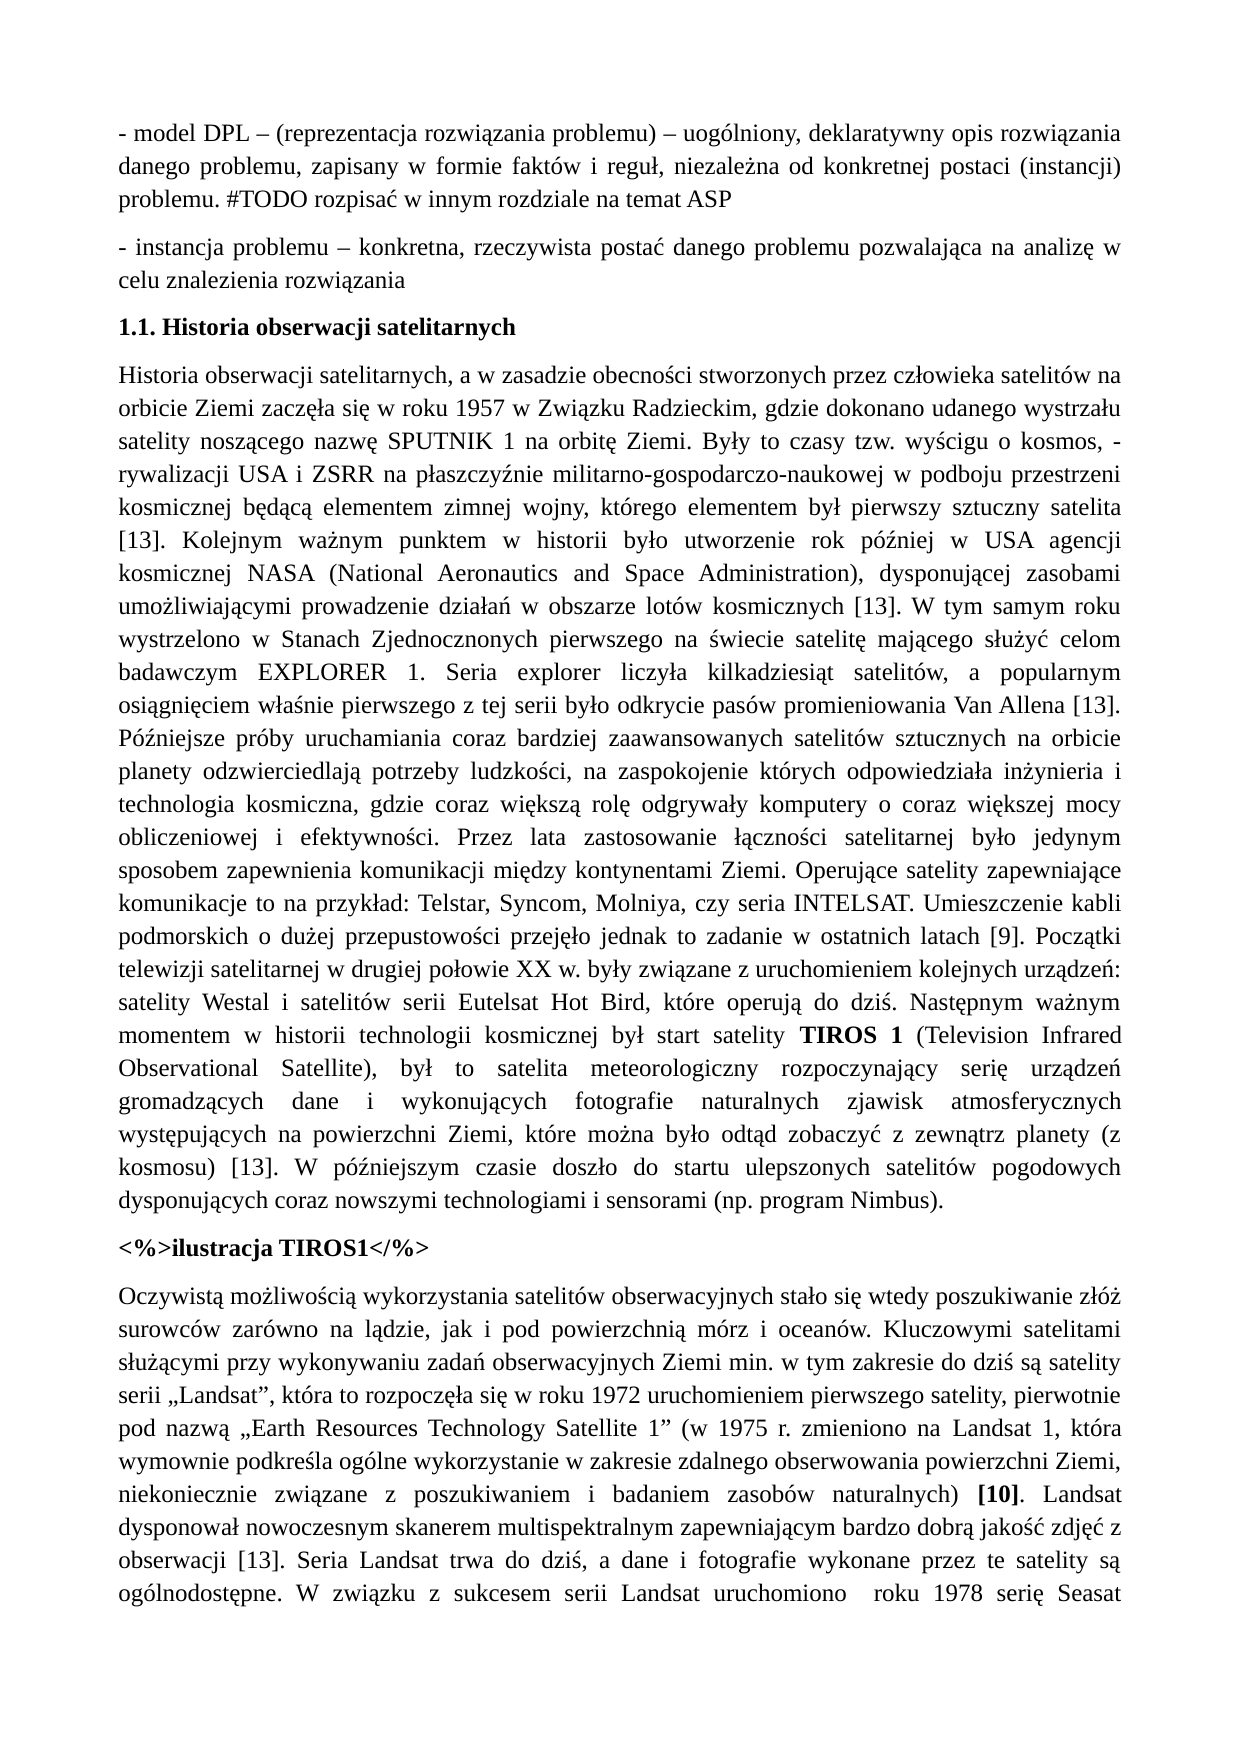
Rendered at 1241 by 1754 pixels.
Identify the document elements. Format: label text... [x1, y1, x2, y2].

text - model DPL – (reprezentacja rozwiązania problemu) – uogólniony, deklaratywny opis rozwiązania danego problemu, zapisany w formie faktów i reguł, niezależna od konkretnej postaci (instancji) problemu. #TODO rozpisać w innym rozdziale na temat ASP [118, 118, 1122, 213]
text Oczywistą możliwością wykorzystania satelitów obserwacyjnych stało się wtedy poszukiwanie złóż surowców zarówno na lądzie, jak i pod powierzchnią mórz i oceanów. Kluczowymi satelitami służącymi przy wykonywaniu zadań obserwacyjnych Ziemi min. w tym zakresie do dziś są satelity serii „Landsat”, która to rozpoczęła się w roku 1972 uruchomieniem pierwszego satelity, pierwotnie pod nazwą „Earth Resources Technology Satellite 1” (w 1975 r. zmieniono na Landsat 1, która wymownie podkreśla ogólne wykorzystanie w zakresie zdalnego obserwowania powierzchni Ziemi, niekoniecznie związane z poszukiwaniem i badaniem zasobów naturalnych) [10]. Landsat dysponował nowoczesnym skanerem multispektralnym zapewniającym bardzo dobrą jakość zdjęć z obserwacji [13]. Seria Landsat trwa do dziś, a dane i fotografie wykonane przez te satelity są ogólnodostępne. W związku z sukcesem serii Landsat uruchomiono roku 1978 serię Seasat [118, 1281, 1122, 1607]
text 1.1. Historia obserwacji satelitarnych [118, 312, 1122, 341]
text <%>ilustracja TIROS1</%> [118, 1233, 1122, 1262]
text - instancja problemu – konkretna, rzeczywista postać danego problemu pozwalająca na analizę w celu znalezienia rozwiązania [118, 232, 1122, 293]
text Historia obserwacji satelitarnych, a w zasadzie obecności stworzonych przez człowieka satelitów na orbicie Ziemi zaczęła się w roku 1957 w Związku Radzieckim, gdzie dokonano udanego wystrzału satelity noszącego nazwę SPUTNIK 1 na orbitę Ziemi. Były to czasy tzw. wyścigu o kosmos, - rywalizacji USA i ZSRR na płaszczyźnie militarno-gospodarczo-naukowej w podboju przestrzeni kosmicznej będącą elementem zimnej wojny, którego elementem był pierwszy sztuczny satelita [13]. Kolejnym ważnym punktem w historii było utworzenie rok później w USA agencji kosmicznej NASA (National Aeronautics and Space Administration), dysponującej zasobami umożliwiającymi prowadzenie działań w obszarze lotów kosmicznych [13]. W tym samym roku wystrzelono w Stanach Zjednocznonych pierwszego na świecie satelitę mającego służyć celom badawczym EXPLORER 1. Seria explorer liczyła kilkadziesiąt satelitów, a popularnym osiągnięciem właśnie pierwszego z tej serii było odkrycie pasów promieniowania Van Allena [13]. Późniejsze próby uruchamiania coraz bardziej zaawansowanych satelitów sztucznych na orbicie planety odzwierciedlają potrzeby ludzkości, na zaspokojenie których odpowiedziała inżynieria i technologia kosmiczna, gdzie coraz większą rolę odgrywały komputery o coraz większej mocy obliczeniowej i efektywności. Przez lata zastosowanie łączności satelitarnej było jedynym sposobem zapewnienia komunikacji między kontynentami Ziemi. Operujące satelity zapewniające komunikacje to na przykład: Telstar, Syncom, Molniya, czy seria INTELSAT. Umieszczenie kabli podmorskich o dużej przepustowości przejęło jednak to zadanie w ostatnich latach [9]. Początki telewizji satelitarnej w drugiej połowie XX w. były związane z uruchomieniem kolejnych urządzeń: satelity Westal i satelitów serii Eutelsat Hot Bird, które operują do dziś. Następnym ważnym momentem w historii technologii kosmicznej był start satelity TIROS 1 (Television Infrared Observational Satellite), był to satelita meteorologiczny rozpoczynający serię urządzeń gromadzących dane i wykonujących fotografie naturalnych zjawisk atmosferycznych występujących na powierzchni Ziemi, które można było odtąd zobaczyć z zewnątrz planety (z kosmosu) [13]. W późniejszym czasie doszło do startu ulepszonych satelitów pogodowych dysponujących coraz nowszymi technologiami i sensorami (np. program Nimbus). [118, 360, 1122, 1214]
